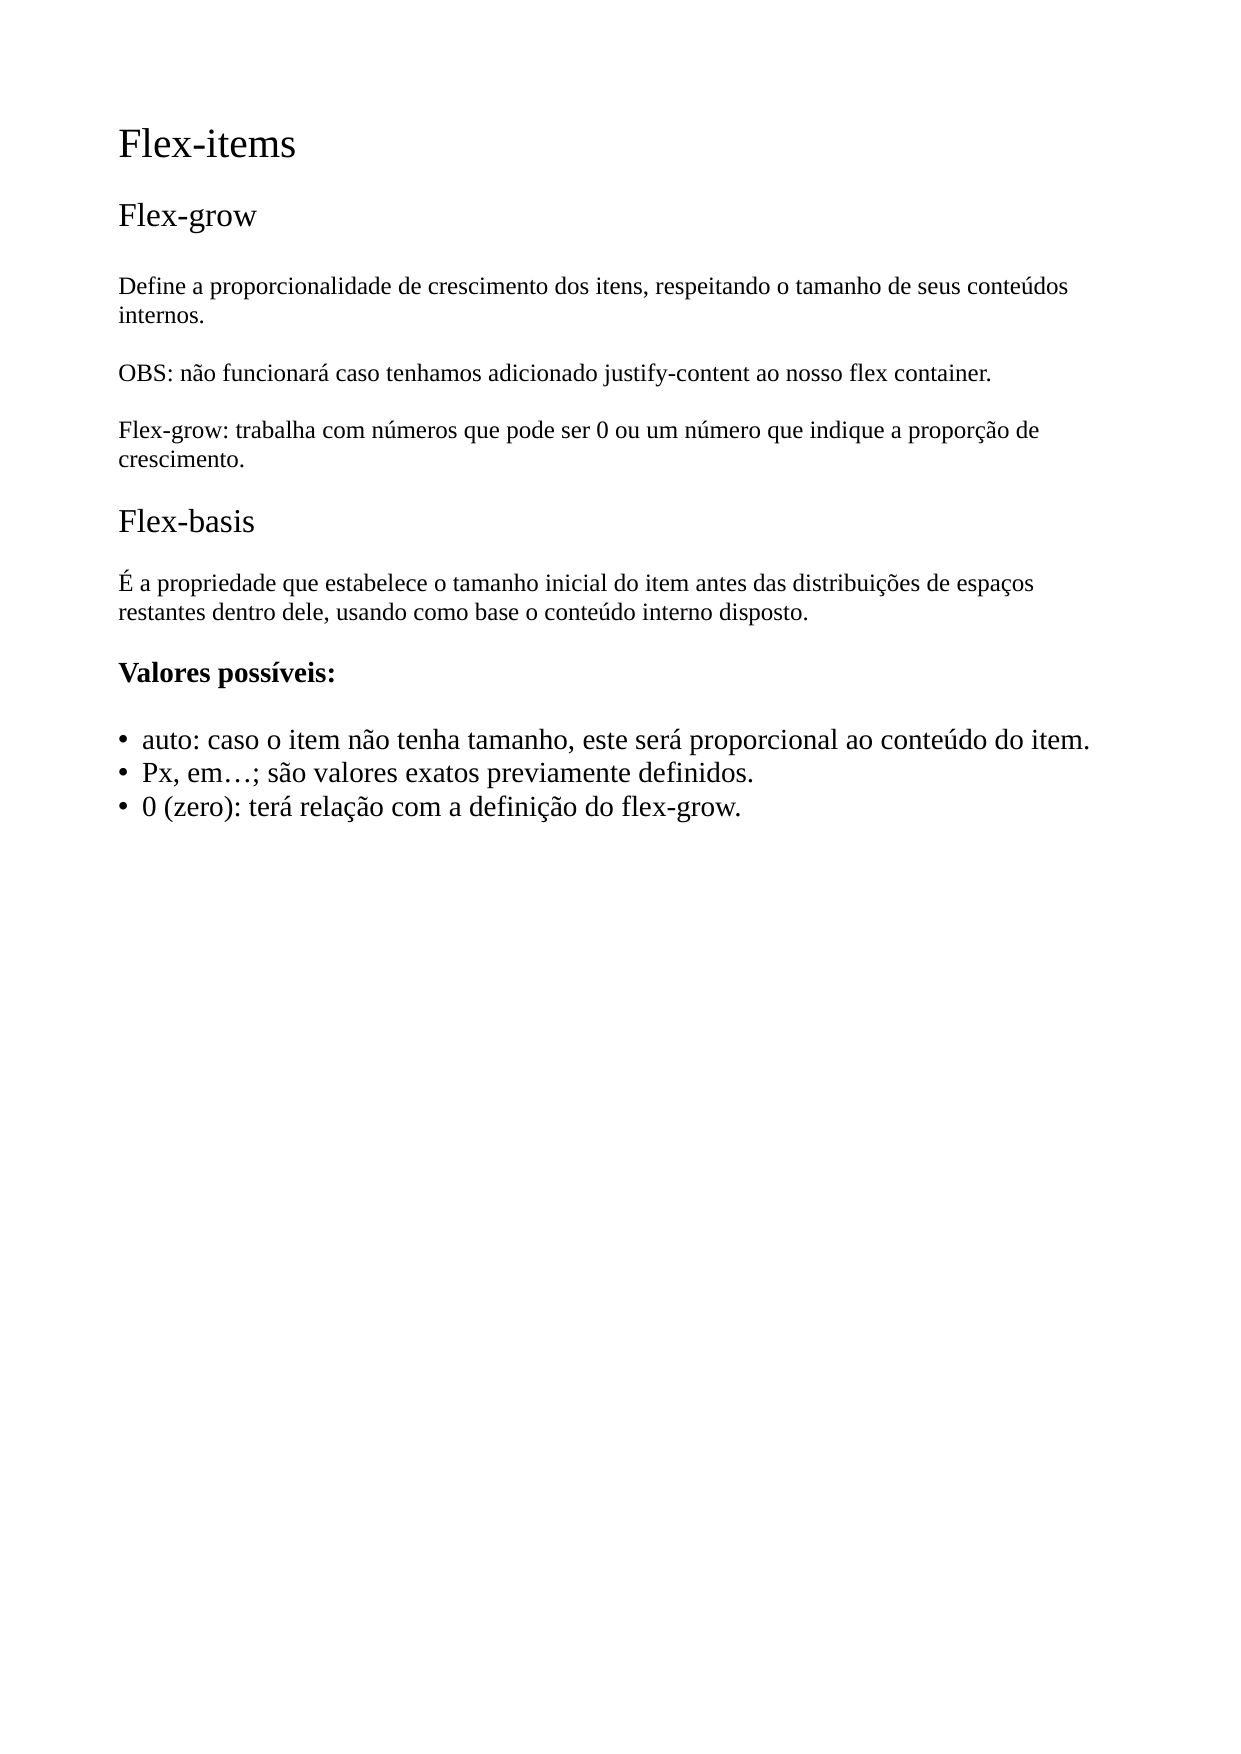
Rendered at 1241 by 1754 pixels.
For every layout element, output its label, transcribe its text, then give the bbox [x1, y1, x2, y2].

list 0 (zero): terá relação com a definição do flex-grow. [118, 789, 1122, 823]
text OBS: não funcionará caso tenhamos adicionado justify-content ao nosso flex container. [118, 358, 1122, 386]
text Define a proporcionalidade de crescimento dos itens, respeitando o tamanho de seus conteúdos internos. [118, 271, 1122, 329]
text Flex-basis [118, 501, 1122, 540]
text Flex-items [118, 118, 1122, 166]
text Valores possíveis: [118, 655, 1122, 688]
list Px, em…; são valores exatos previamente definidos. [118, 756, 1122, 789]
list auto: caso o item não tenha tamanho, este será proporcional ao conteúdo do item. [118, 722, 1122, 756]
text Flex-grow: trabalha com números que pode ser 0 ou um número que indique a proporção de crescimento. [118, 415, 1122, 473]
text Flex-grow [118, 195, 1122, 233]
text É a propriedade que estabelece o tamanho inicial do item antes das distribuições de espaços restantes dentro dele, usando como base o conteúdo interno disposto. [118, 568, 1122, 626]
